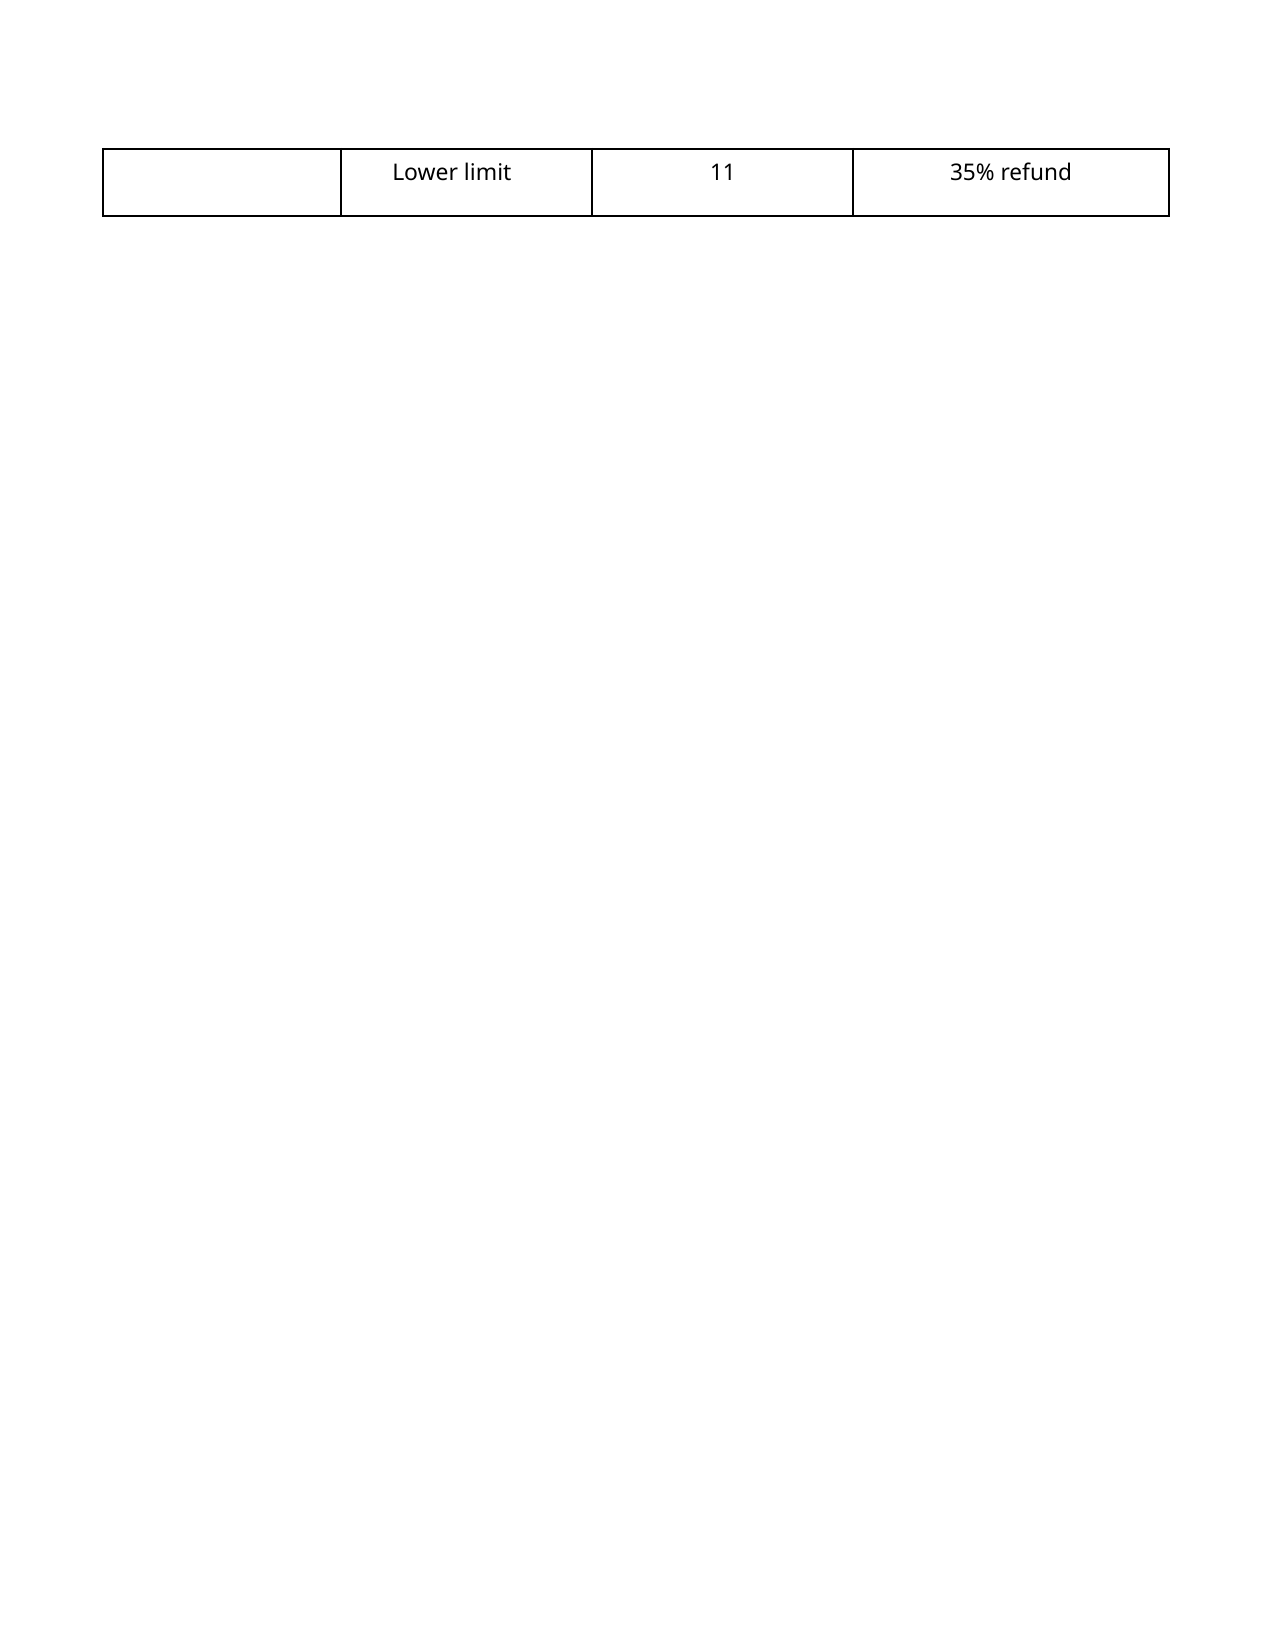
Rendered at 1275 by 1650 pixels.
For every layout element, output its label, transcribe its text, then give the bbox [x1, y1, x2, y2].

table_cell [104, 150, 340, 214]
table_cell Lower limit [342, 150, 591, 214]
table_cell 35% refund [854, 150, 1168, 214]
table_cell 11 [593, 150, 852, 214]
